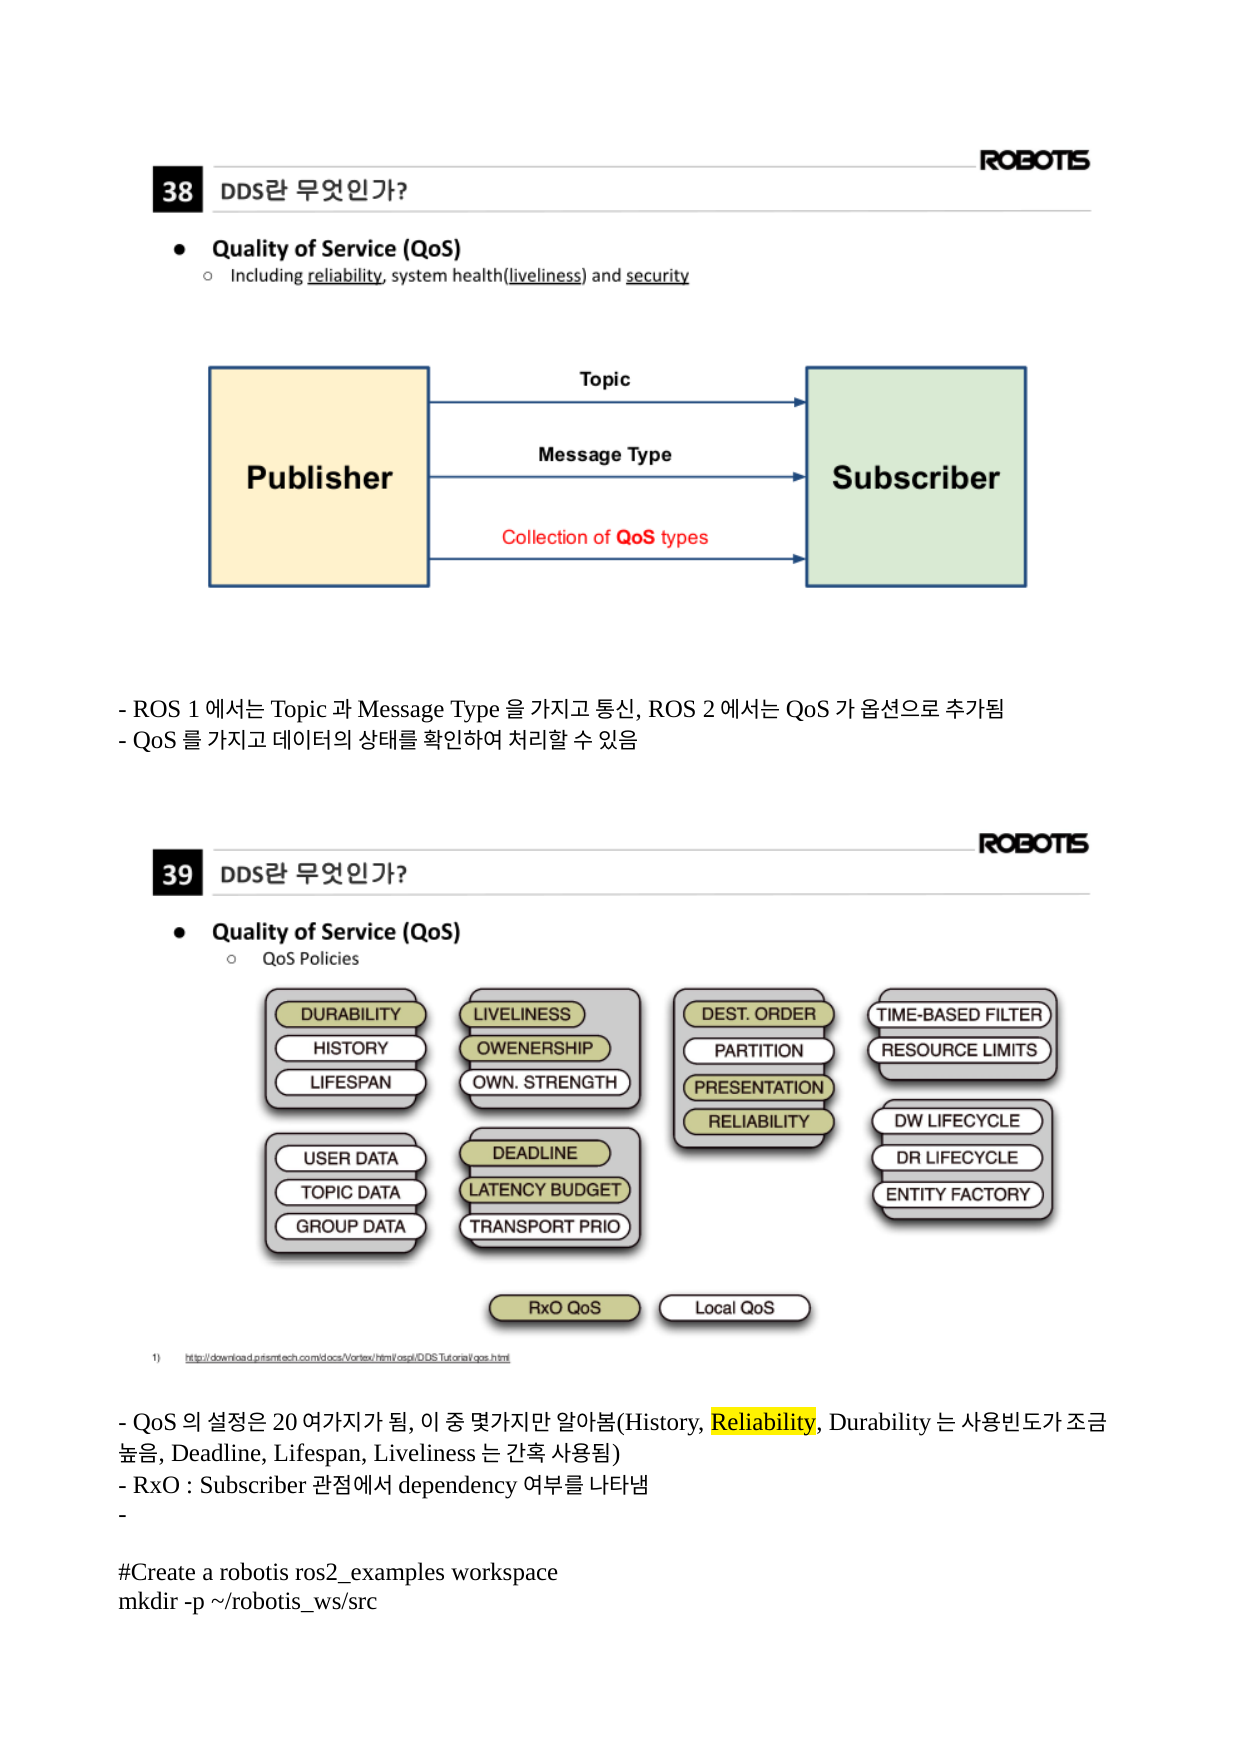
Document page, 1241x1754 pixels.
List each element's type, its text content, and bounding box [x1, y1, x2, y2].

text mkdir -p ~/robotis_ws/src [118, 1586, 1122, 1614]
text - ROS 1에서는 Topic과 Message Type을 가지고 통신, ROS 2에서는 QoS가 옵션으로 추가됨 [118, 692, 1122, 723]
text - QoS의 설정은 20여가지가 됨, 이 중 몇가지만 알아봄(History, Reliability, Durability는 사용빈도가 조금 높음, Deadline, Lifespan, Liveliness는 간혹 사용됨) [118, 1404, 1122, 1468]
text - RxO : Subscriber 관점에서 dependency 여부를 나타냄 [118, 1468, 1122, 1499]
text - QoS를 가지고 데이터의 상태를 확인하여 처리할 수 있음 [118, 723, 1122, 755]
picture [118, 812, 1123, 1376]
text [118, 118, 1122, 130]
text #Create a robotis ros2_examples workspace [118, 1557, 1122, 1586]
picture [118, 130, 1123, 692]
text - [118, 1499, 1122, 1528]
